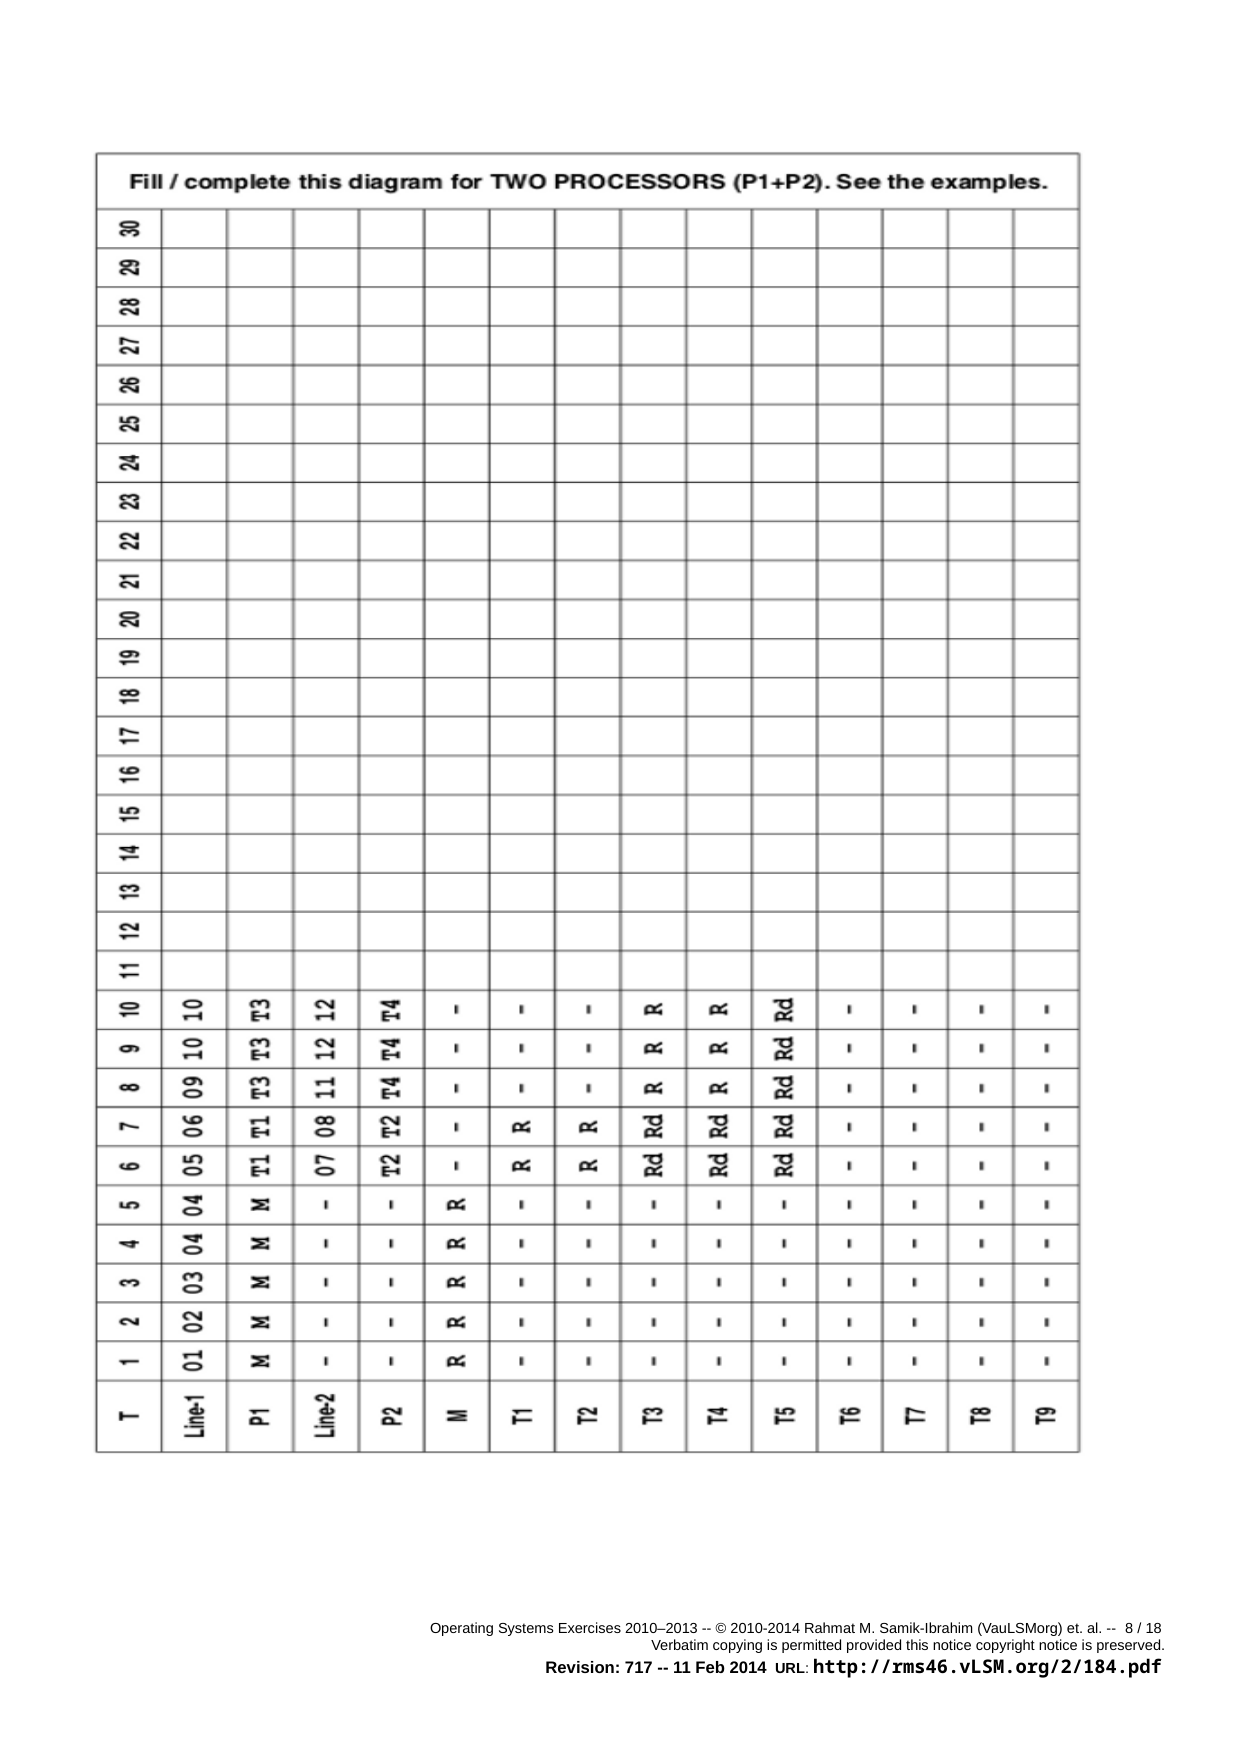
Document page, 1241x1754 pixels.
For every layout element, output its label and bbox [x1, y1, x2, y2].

picture [78, 146, 1099, 1465]
